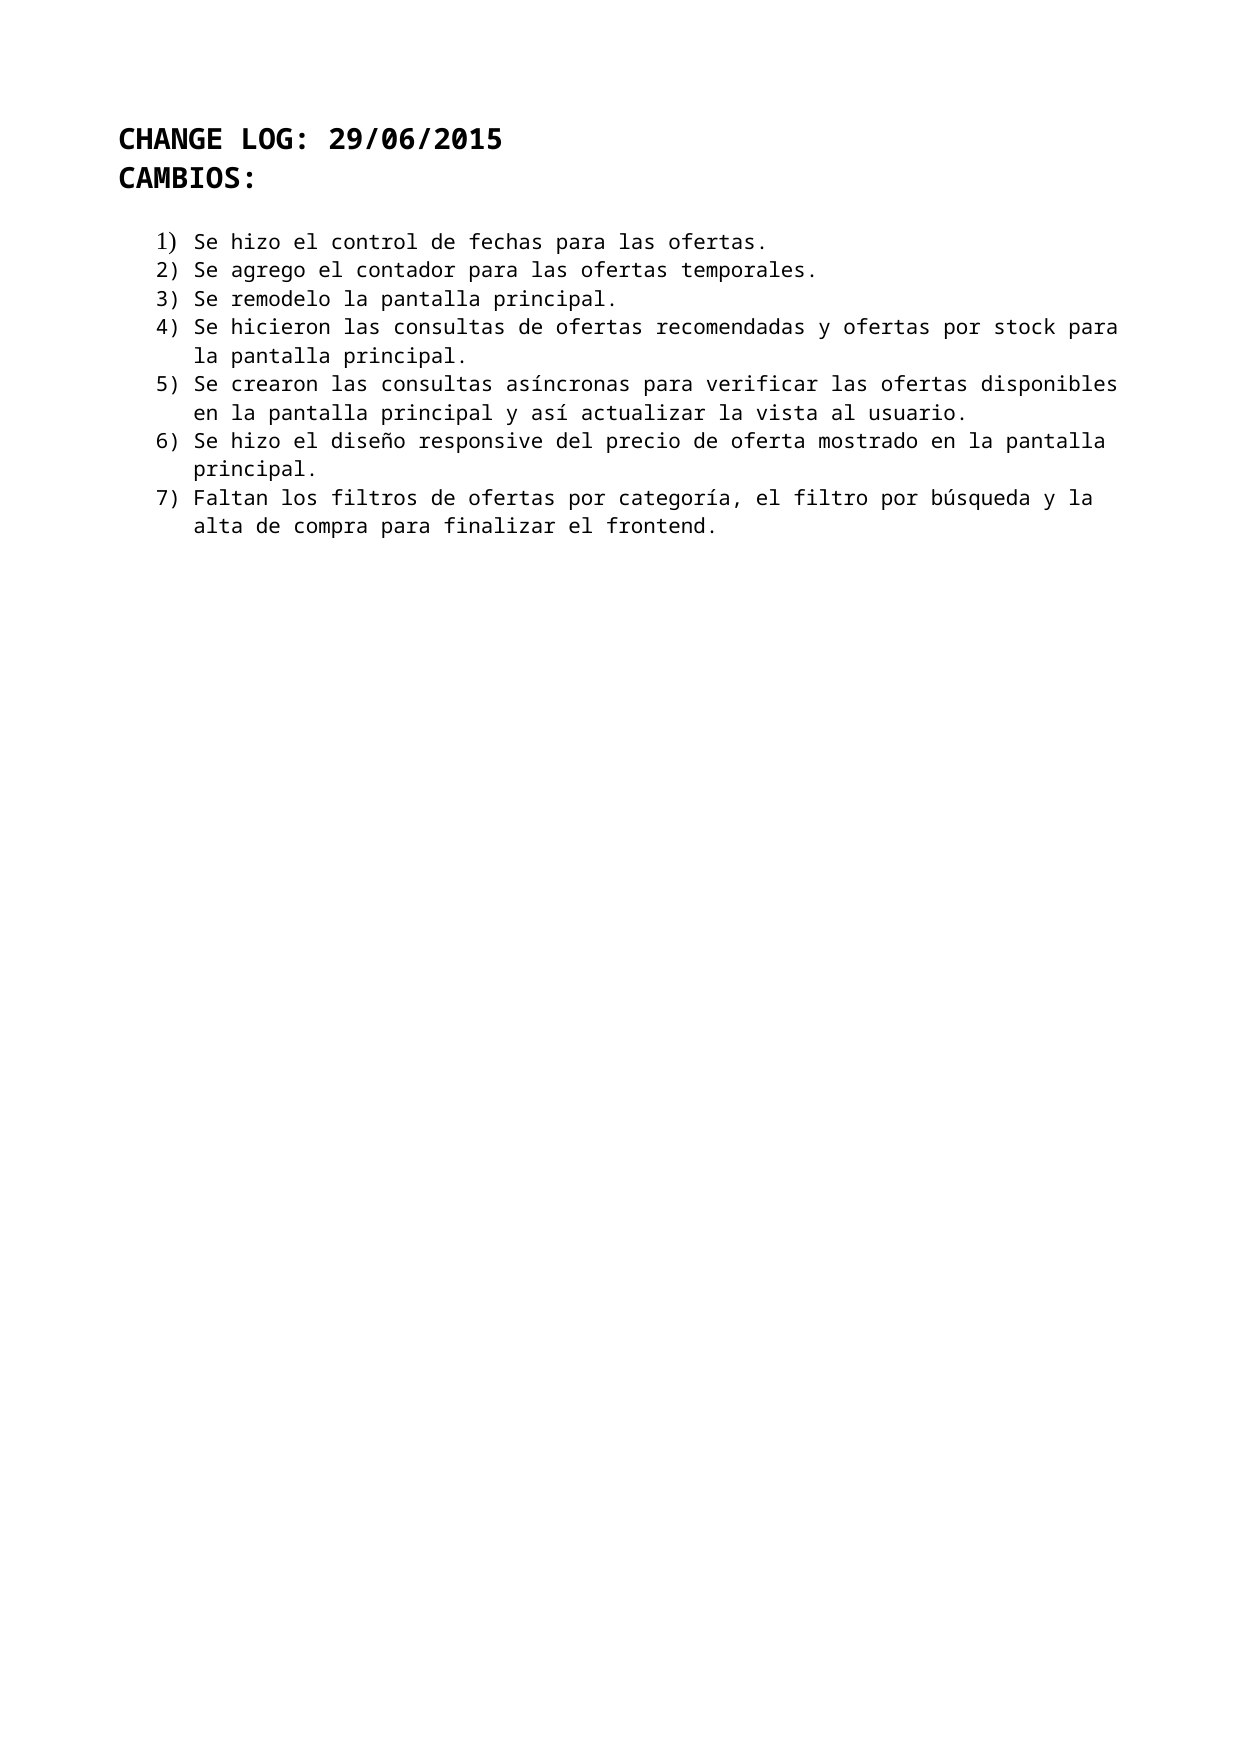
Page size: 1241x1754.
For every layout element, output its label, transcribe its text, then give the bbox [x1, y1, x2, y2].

list Se agrego el contador para las ofertas temporales. [156, 255, 1122, 284]
text CAMBIOS: [118, 158, 1122, 197]
list Se hizo el control de fechas para las ofertas. [156, 226, 1122, 255]
list Se hizo el diseño responsive del precio de oferta mostrado en la pantalla principal. [156, 426, 1122, 483]
list Faltan los filtros de ofertas por categoría, el filtro por búsqueda y la alta de compra para finalizar el frontend. [156, 483, 1122, 540]
list Se hicieron las consultas de ofertas recomendadas y ofertas por stock para la pantalla principal. [156, 312, 1122, 369]
list Se remodelo la pantalla principal. [156, 284, 1122, 312]
text CHANGE LOG: 29/06/2015 [118, 118, 1122, 158]
list Se crearon las consultas asíncronas para verificar las ofertas disponibles en la pantalla principal y así actualizar la vista al usuario. [156, 369, 1122, 426]
